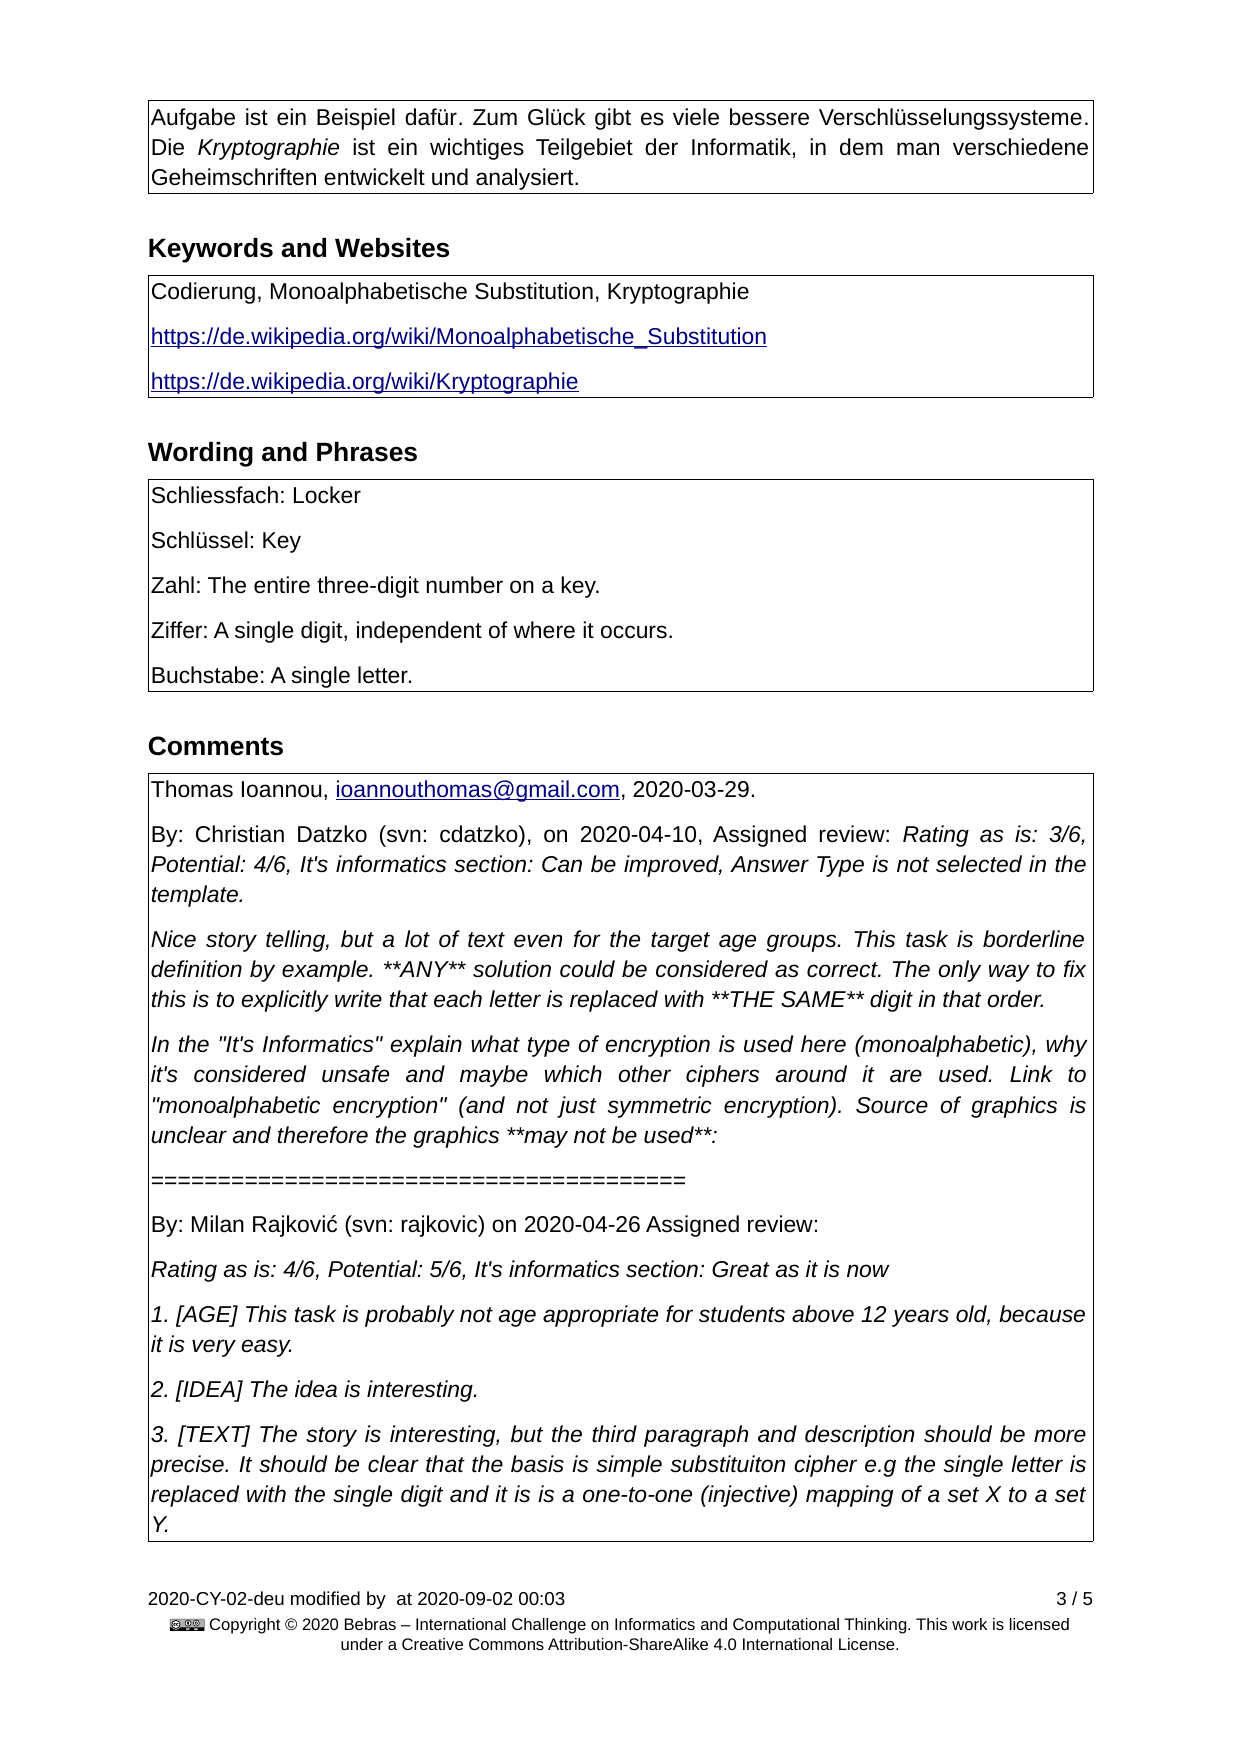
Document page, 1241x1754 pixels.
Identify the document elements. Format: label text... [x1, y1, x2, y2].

text Rating as is: 4/6, Potential: 5/6, It's informatics section: Great as it is now [149, 1253, 1093, 1283]
text Schliessfach: Locker [149, 480, 1093, 509]
text Thomas Ioannou, ioannouthomas@gmail.com, 2020-03-29. [149, 774, 1093, 802]
subtitle Keywords and Websites [148, 232, 1093, 263]
text In the "It's Informatics" explain what type of encryption is used here (monoalphabetic), why it's considered unsafe and maybe which other ciphers around it are used. Link to "monoalphabetic encryption" (and not just symmetric encryption). Source of graphics is unclear and therefore the graphics **may not be used**: [149, 1028, 1093, 1148]
text Nice story telling, but a lot of text even for the target age groups. This task is borderline definition by example. **ANY** solution could be considered as correct. The only way to fix this is to explicitly write that each letter is replaced with **THE SAME** digit in that order. [149, 923, 1093, 1013]
text Ziffer: A single digit, independent of where it occurs. [149, 614, 1093, 643]
text Buchstabe: A single letter. [149, 658, 1093, 691]
text By: Christian Datzko (svn: cdatzko), on 2020-04-10, Assigned review: Rating as is: 3/6, Potential: 4/6, It's informatics section: Can be improved, Answer Type is not selected in the template. [149, 818, 1093, 908]
text 1. [AGE] This task is probably not age appropriate for students above 12 years old, because it is very easy. [149, 1298, 1093, 1358]
text Schlüssel: Key [149, 524, 1093, 553]
subtitle Comments [148, 730, 1093, 761]
text https://de.wikipedia.org/wiki/Monoalphabetische_Substitution [149, 320, 1093, 349]
text By: Milan Rajković (svn: rajkovic) on 2020-04-26 Assigned review: [149, 1208, 1093, 1238]
subtitle Wording and Phrases [148, 437, 1093, 467]
text Zahl: The entire three-digit number on a key. [149, 569, 1093, 598]
text 2. [IDEA] The idea is interesting. [149, 1373, 1093, 1402]
text Codierung, Monoalphabetische Substitution, Kryptographie [149, 276, 1093, 305]
text 3. [TEXT] The story is interesting, but the third paragraph and description should be more precise. It should be clear that the basis is simple substituiton cipher e.g the single letter is replaced with the single digit and it is is a one-to-one (injective) mapping of a set X to a set Y. [149, 1418, 1093, 1541]
text https://de.wikipedia.org/wiki/Kryptographie [149, 365, 1093, 397]
text ======================================== [149, 1164, 1093, 1193]
text Aufgabe ist ein Beispiel dafür. Zum Glück gibt es viele bessere Verschlüsselungssysteme. Die Kryptographie ist ein wichtiges Teilgebiet der Informatik, in dem man verschiedene Geheimschriften entwickelt und analysiert. [149, 101, 1093, 193]
